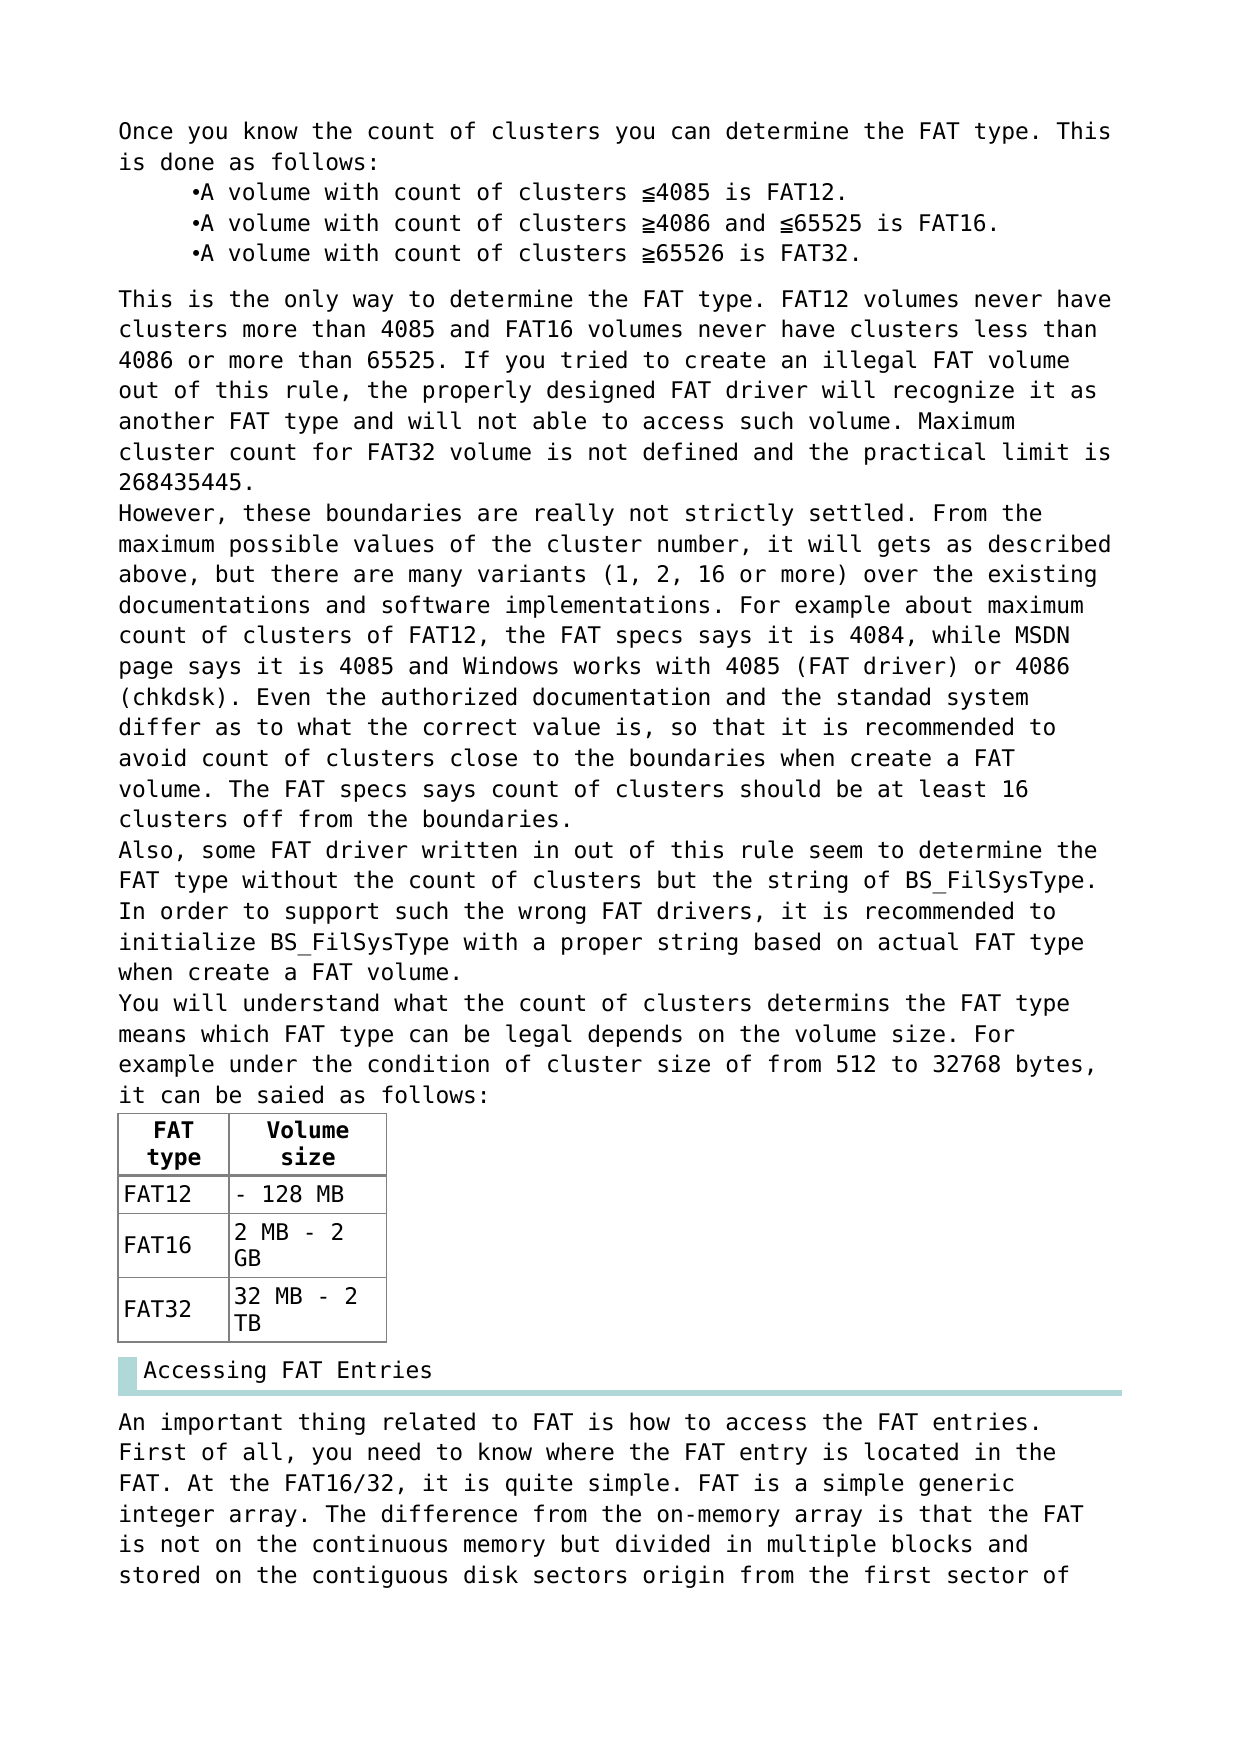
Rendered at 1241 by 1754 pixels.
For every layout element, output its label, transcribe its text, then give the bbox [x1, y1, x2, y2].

list A volume with count of clusters ≦4085 is FAT12. [118, 179, 1122, 206]
table_cell - 128 MB [230, 1177, 386, 1213]
text However, these boundaries are really not strictly settled. From the maximum possible values of the cluster number, it will gets as described above, but there are many variants (1, 2, 16 or more) over the existing documentations and software implementations. For example about maximum count of clusters of FAT12, the FAT specs says it is 4084, while MSDN page says it is 4085 and Windows works with 4085 (FAT driver) or 4086 (chkdsk). Even the authorized documentation and the standad system differ as to what the correct value is, so that it is recommended to avoid count of clusters close to the boundaries when create a FAT volume. The FAT specs says count of clusters should be at least 16 clusters off from the boundaries. [118, 500, 1122, 833]
text Also, some FAT driver written in out of this rule seem to determine the FAT type without the count of clusters but the string of BS_FilSysType. In order to support such the wrong FAT drivers, it is recommended to initialize BS_FilSysType with a proper string based on actual FAT type when create a FAT volume. [118, 837, 1122, 986]
list A volume with count of clusters ≧65526 is FAT32. [118, 241, 1122, 267]
table_cell 2 MB - 2 GB [230, 1214, 386, 1277]
table_cell 32 MB - 2 TB [230, 1278, 386, 1341]
text An important thing related to FAT is how to access the FAT entries. First of all, you need to know where the FAT entry is located in the FAT. At the FAT16/32, it is quite simple. FAT is a simple generic integer array. The difference from the on-memory array is that the FAT is not on the continuous memory but divided in multiple blocks and stored on the contiguous disk sectors origin from the first sector of [118, 1409, 1122, 1589]
list A volume with count of clusters ≧4086 and ≦65525 is FAT16. [118, 210, 1122, 237]
table_cell FAT32 [119, 1278, 228, 1341]
table_cell FAT12 [119, 1177, 228, 1213]
text Once you know the count of clusters you can determine the FAT type. This is done as follows: [118, 118, 1122, 175]
table_header FAT type [119, 1114, 228, 1173]
subtitle Accessing FAT Entries [137, 1357, 1122, 1390]
text You will understand what the count of clusters determins the FAT type means which FAT type can be legal depends on the volume size. For example under the condition of cluster size of from 512 to 32768 bytes, it can be saied as follows: [118, 990, 1122, 1109]
table_cell FAT16 [119, 1214, 228, 1277]
text This is the only way to determine the FAT type. FAT12 volumes never have clusters more than 4085 and FAT16 volumes never have clusters less than 4086 or more than 65525. If you tried to create an illegal FAT volume out of this rule, the properly designed FAT driver will recognize it as another FAT type and will not able to access such volume. Maximum cluster count for FAT32 volume is not defined and the practical limit is 268435445. [118, 286, 1122, 496]
table_header Volume size [230, 1114, 386, 1173]
